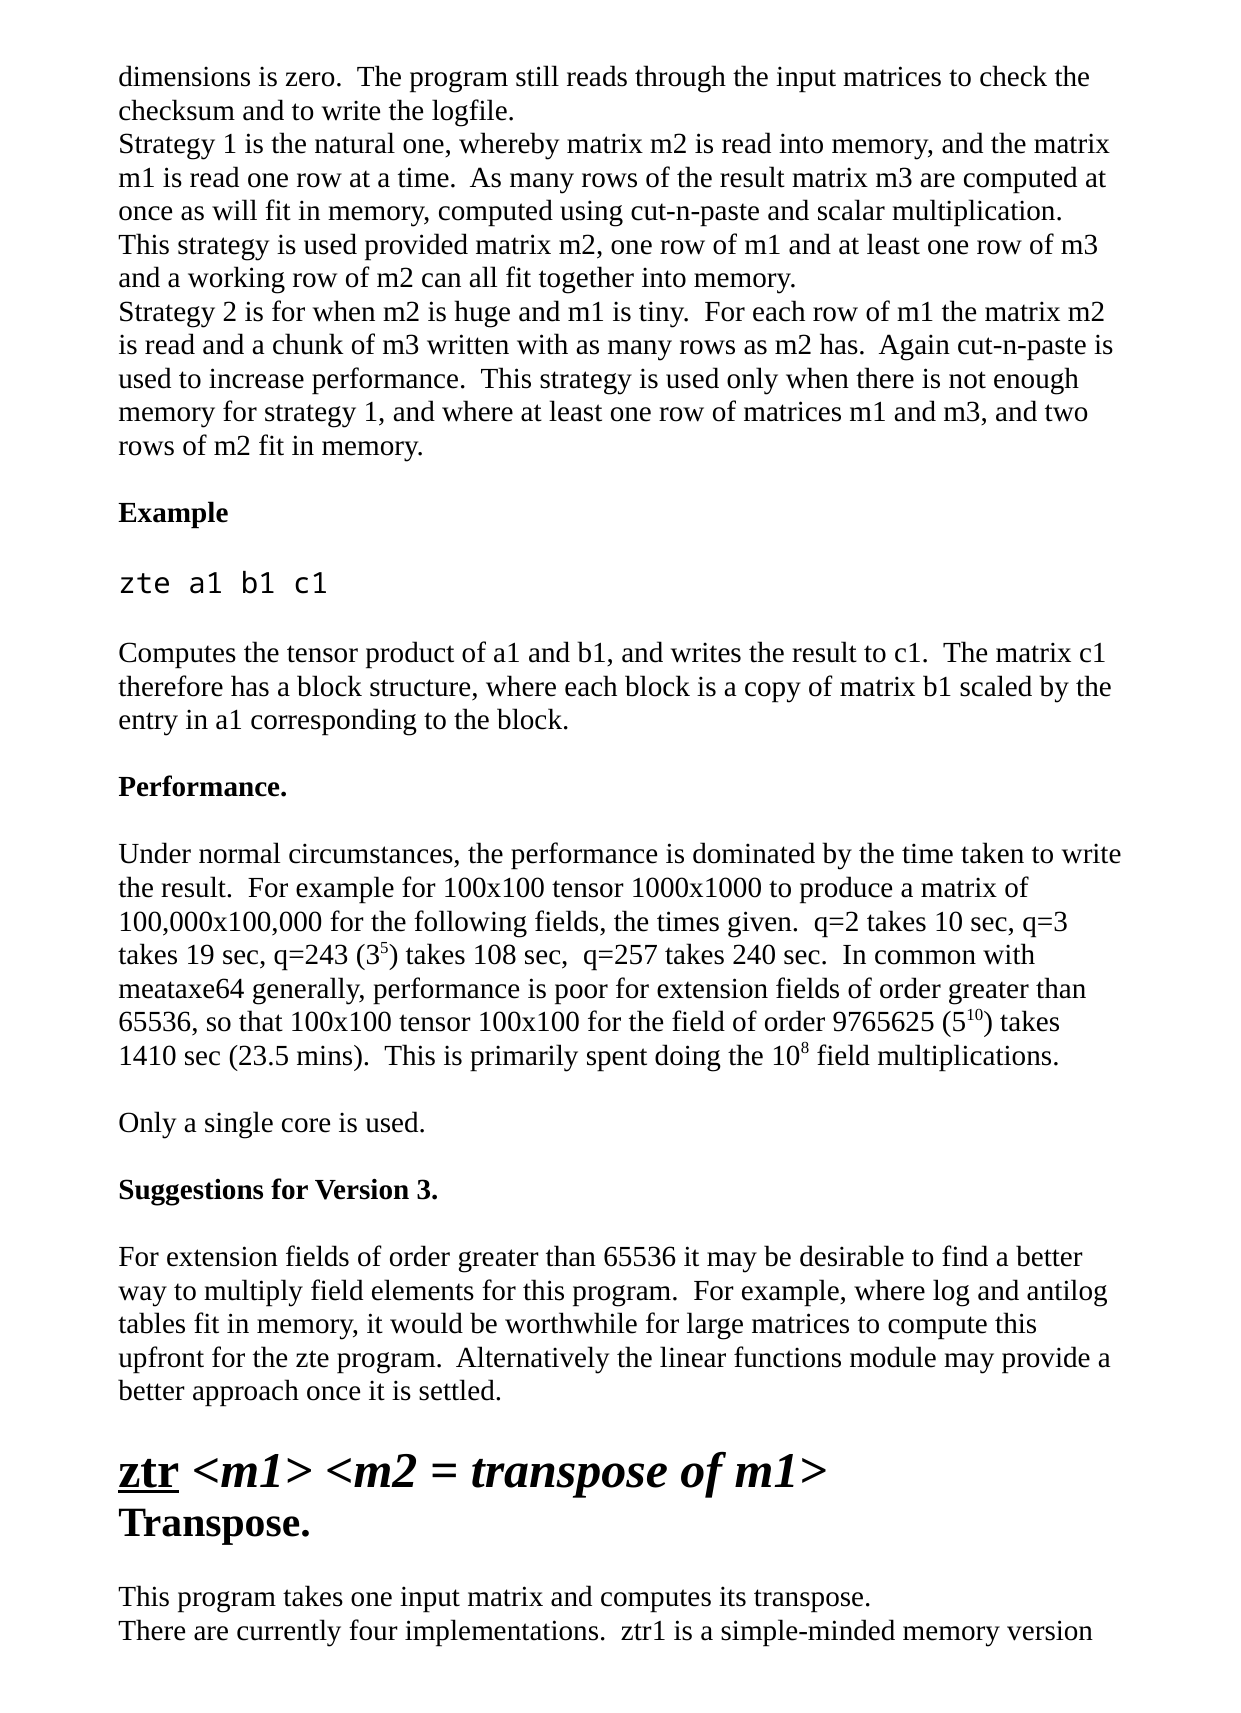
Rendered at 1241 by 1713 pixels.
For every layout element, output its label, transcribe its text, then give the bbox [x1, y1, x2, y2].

text Example [118, 495, 1122, 529]
text This program takes one input matrix and computes its transpose. [118, 1579, 1122, 1613]
text Transpose. [118, 1498, 1122, 1546]
text Computes the tensor product of a1 and b1, and writes the result to c1. The matrix c1 therefore has a block structure, where each block is a copy of matrix b1 scaled by the entry in a1 corresponding to the block. [118, 635, 1122, 736]
text Under normal circumstances, the performance is dominated by the time taken to write the result. For example for 100x100 tensor 1000x1000 to produce a matrix of 100,000x100,000 for the following fields, the times given. q=2 takes 10 sec, q=3 takes 19 sec, q=243 (35) takes 108 sec, q=257 takes 240 sec. In common with meataxe64 generally, performance is poor for extension fields of order greater than 65536, so that 100x100 tensor 100x100 for the field of order 9765625 (510) takes 1410 sec (23.5 mins). This is primarily spent doing the 108 field multiplications. [118, 837, 1122, 1071]
text Suggestions for Version 3. [118, 1172, 1122, 1206]
text Strategy 1 is the natural one, whereby matrix m2 is read into memory, and the matrix m1 is read one row at a time. As many rows of the result matrix m3 are computed at once as will fit in memory, computed using cut-n-paste and scalar multiplication. This strategy is used provided matrix m2, one row of m1 and at least one row of m3 and a working row of m2 can all fit together into memory. [118, 126, 1122, 294]
text There are currently four implementations. ztr1 is a simple-minded memory version [118, 1613, 1122, 1646]
text Only a single core is used. [118, 1105, 1122, 1138]
text Performance. [118, 769, 1122, 803]
text zte a1 b1 c1 [118, 562, 1122, 602]
text dimensions is zero. The program still reads through the input matrices to check the checksum and to write the logfile. [118, 59, 1122, 126]
text For extension fields of order greater than 65536 it may be desirable to find a better way to multiply field elements for this program. For example, where log and antilog tables fit in memory, it would be worthwhile for large matrices to compute this upfront for the zte program. Alternatively the linear functions module may provide a better approach once it is settled. [118, 1239, 1122, 1407]
text Strategy 2 is for when m2 is huge and m1 is tiny. For each row of m1 the matrix m2 is read and a chunk of m3 written with as many rows as m2 has. Again cut-n-paste is used to increase performance. This strategy is used only when there is not enough memory for strategy 1, and where at least one row of matrices m1 and m3, and two rows of m2 fit in memory. [118, 294, 1122, 462]
text ztr <m1> <m2 = transpose of m1> [118, 1440, 1122, 1498]
